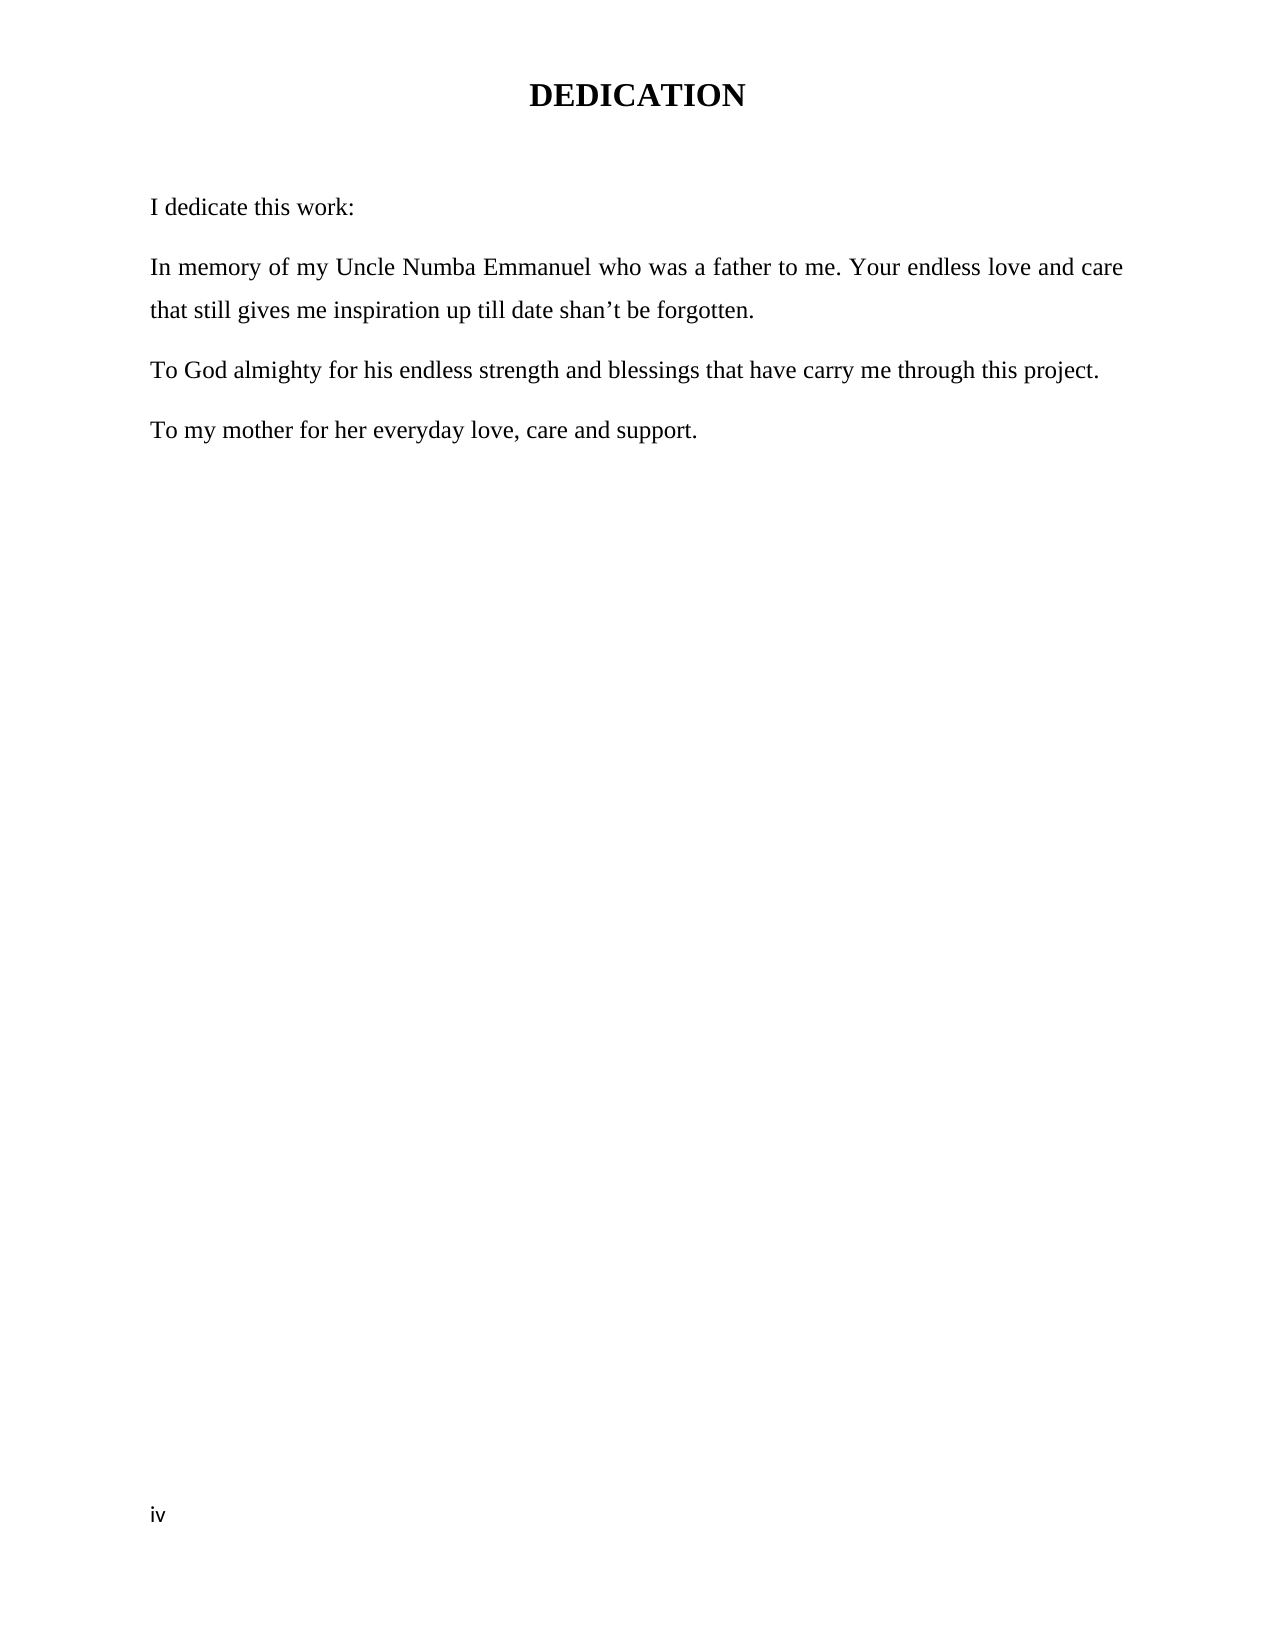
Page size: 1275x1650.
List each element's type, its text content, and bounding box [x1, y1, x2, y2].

text To my mother for her everyday love, care and support. [150, 415, 1125, 443]
subtitle DEDICATION [150, 75, 1125, 113]
text To God almighty for his endless strength and blessings that have carry me through this project. [150, 355, 1125, 384]
text I dedicate this work: [150, 192, 1125, 221]
text In memory of my Uncle Numba Emmanuel who was a father to me. Your endless love and care that still gives me inspiration up till date shan’t be forgotten. [150, 252, 1125, 324]
